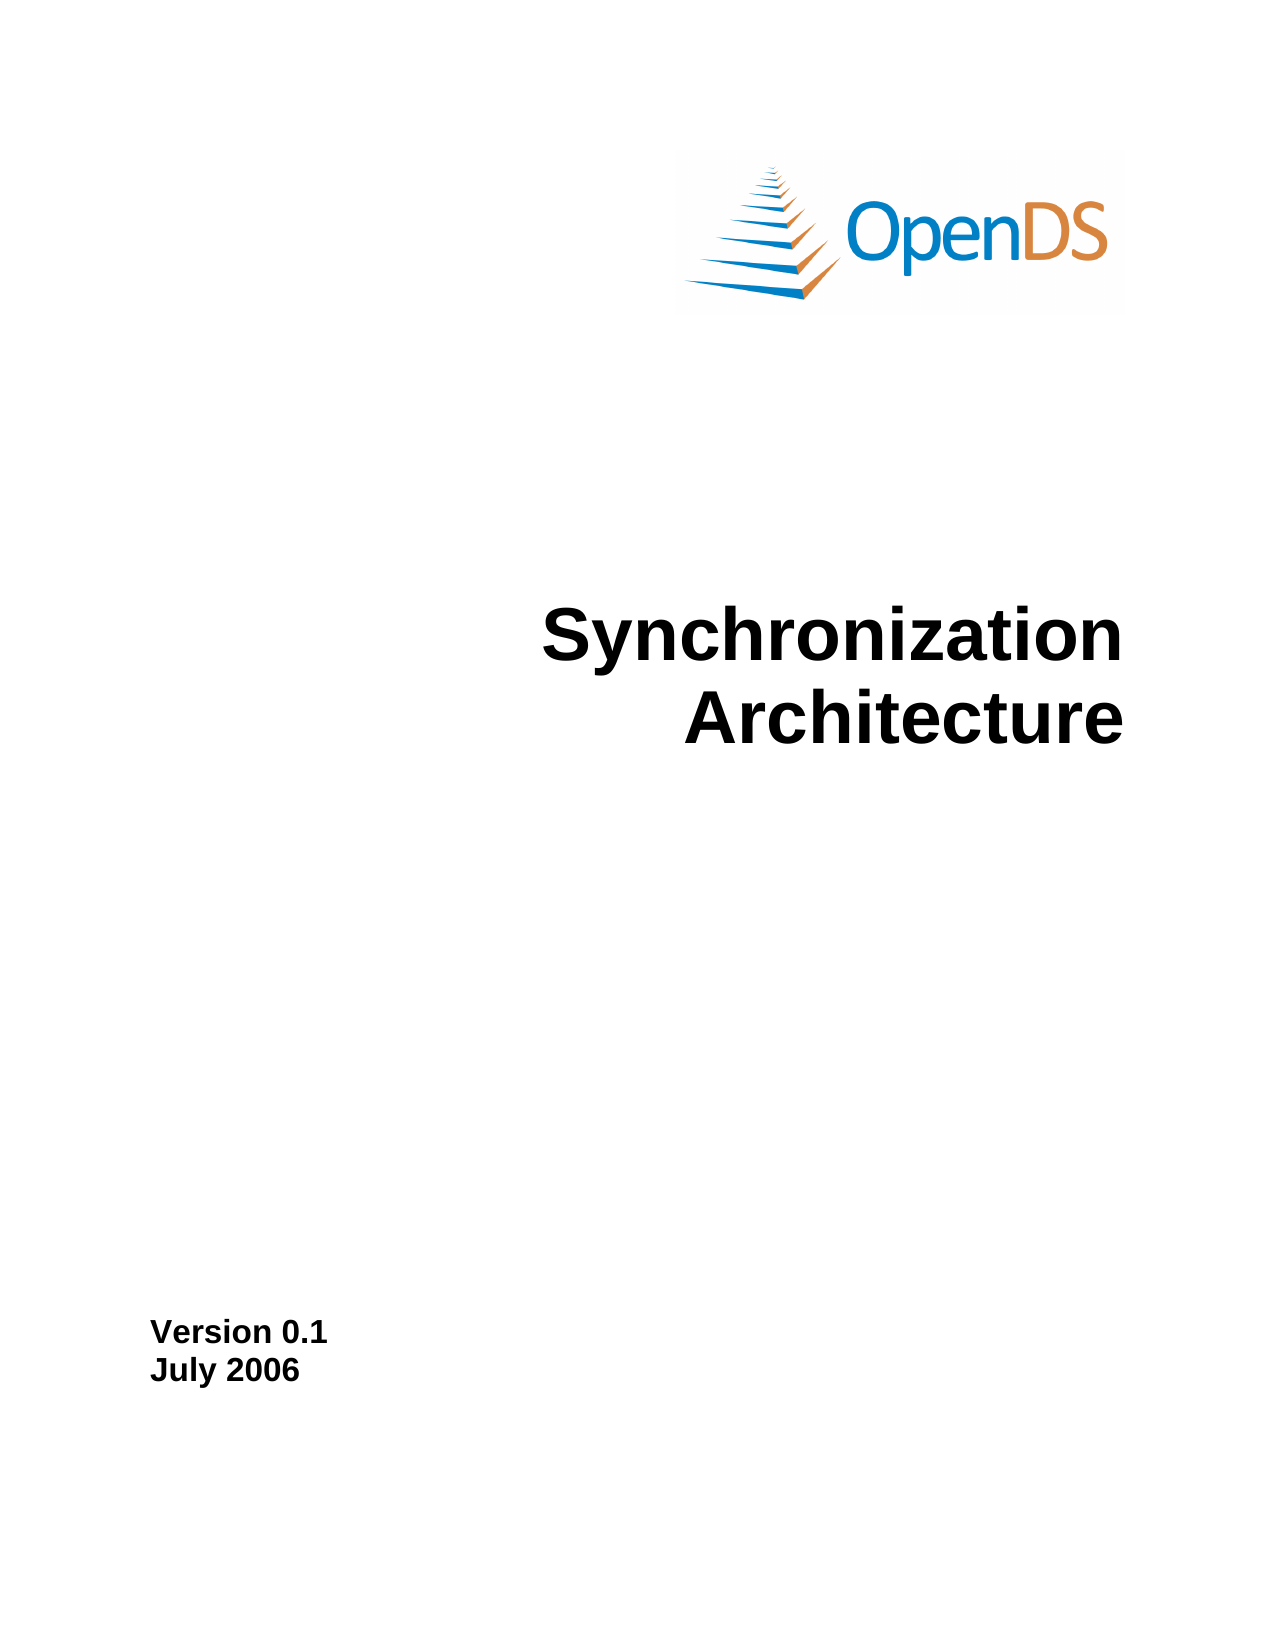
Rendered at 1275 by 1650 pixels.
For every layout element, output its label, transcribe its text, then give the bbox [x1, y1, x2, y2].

text July 2006 [150, 1351, 1125, 1388]
text Version 0.1 [150, 1314, 1125, 1351]
text Synchronization Architecture [150, 592, 1125, 759]
picture [675, 150, 1125, 315]
